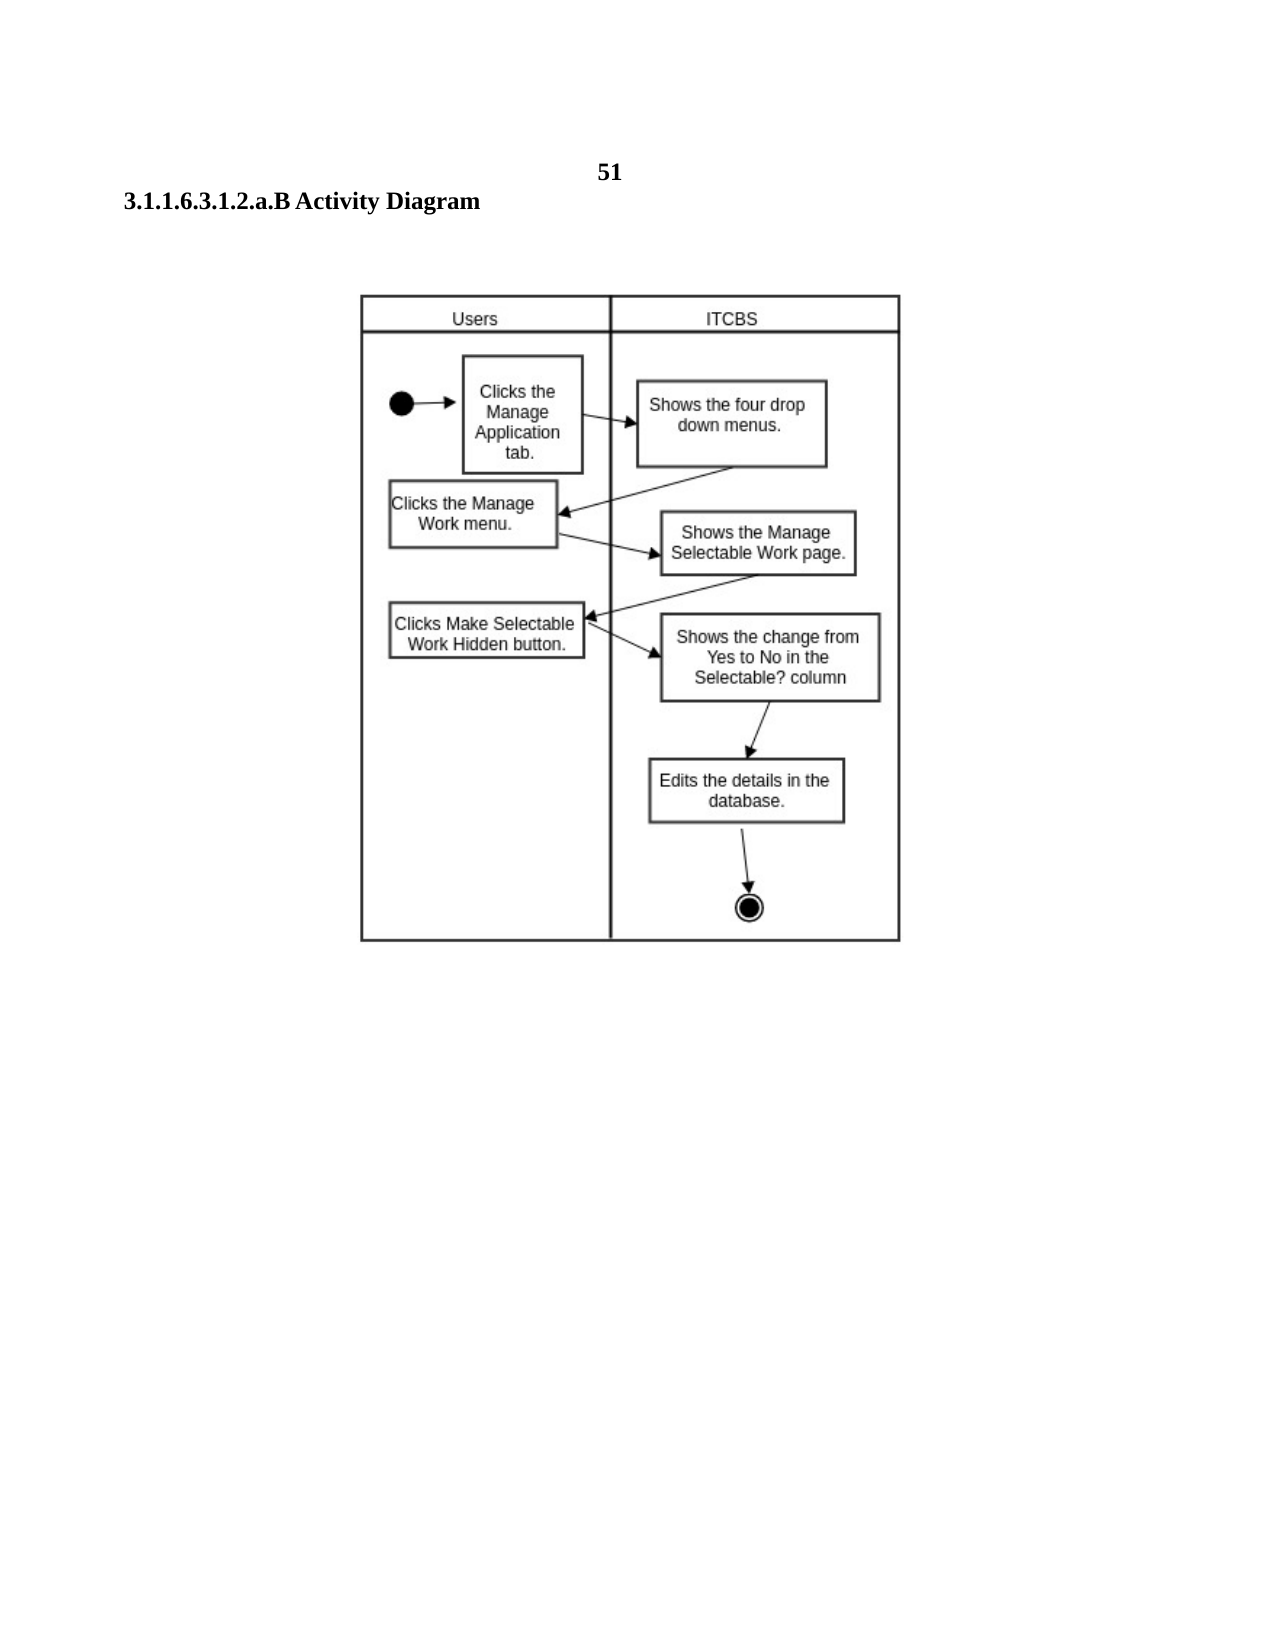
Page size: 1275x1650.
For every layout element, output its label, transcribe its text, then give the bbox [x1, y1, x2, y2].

text 51 [123, 157, 1096, 186]
text 3.1.1.6.3.1.2.a.B Activity Diagram [123, 186, 1096, 215]
picture [346, 274, 918, 962]
